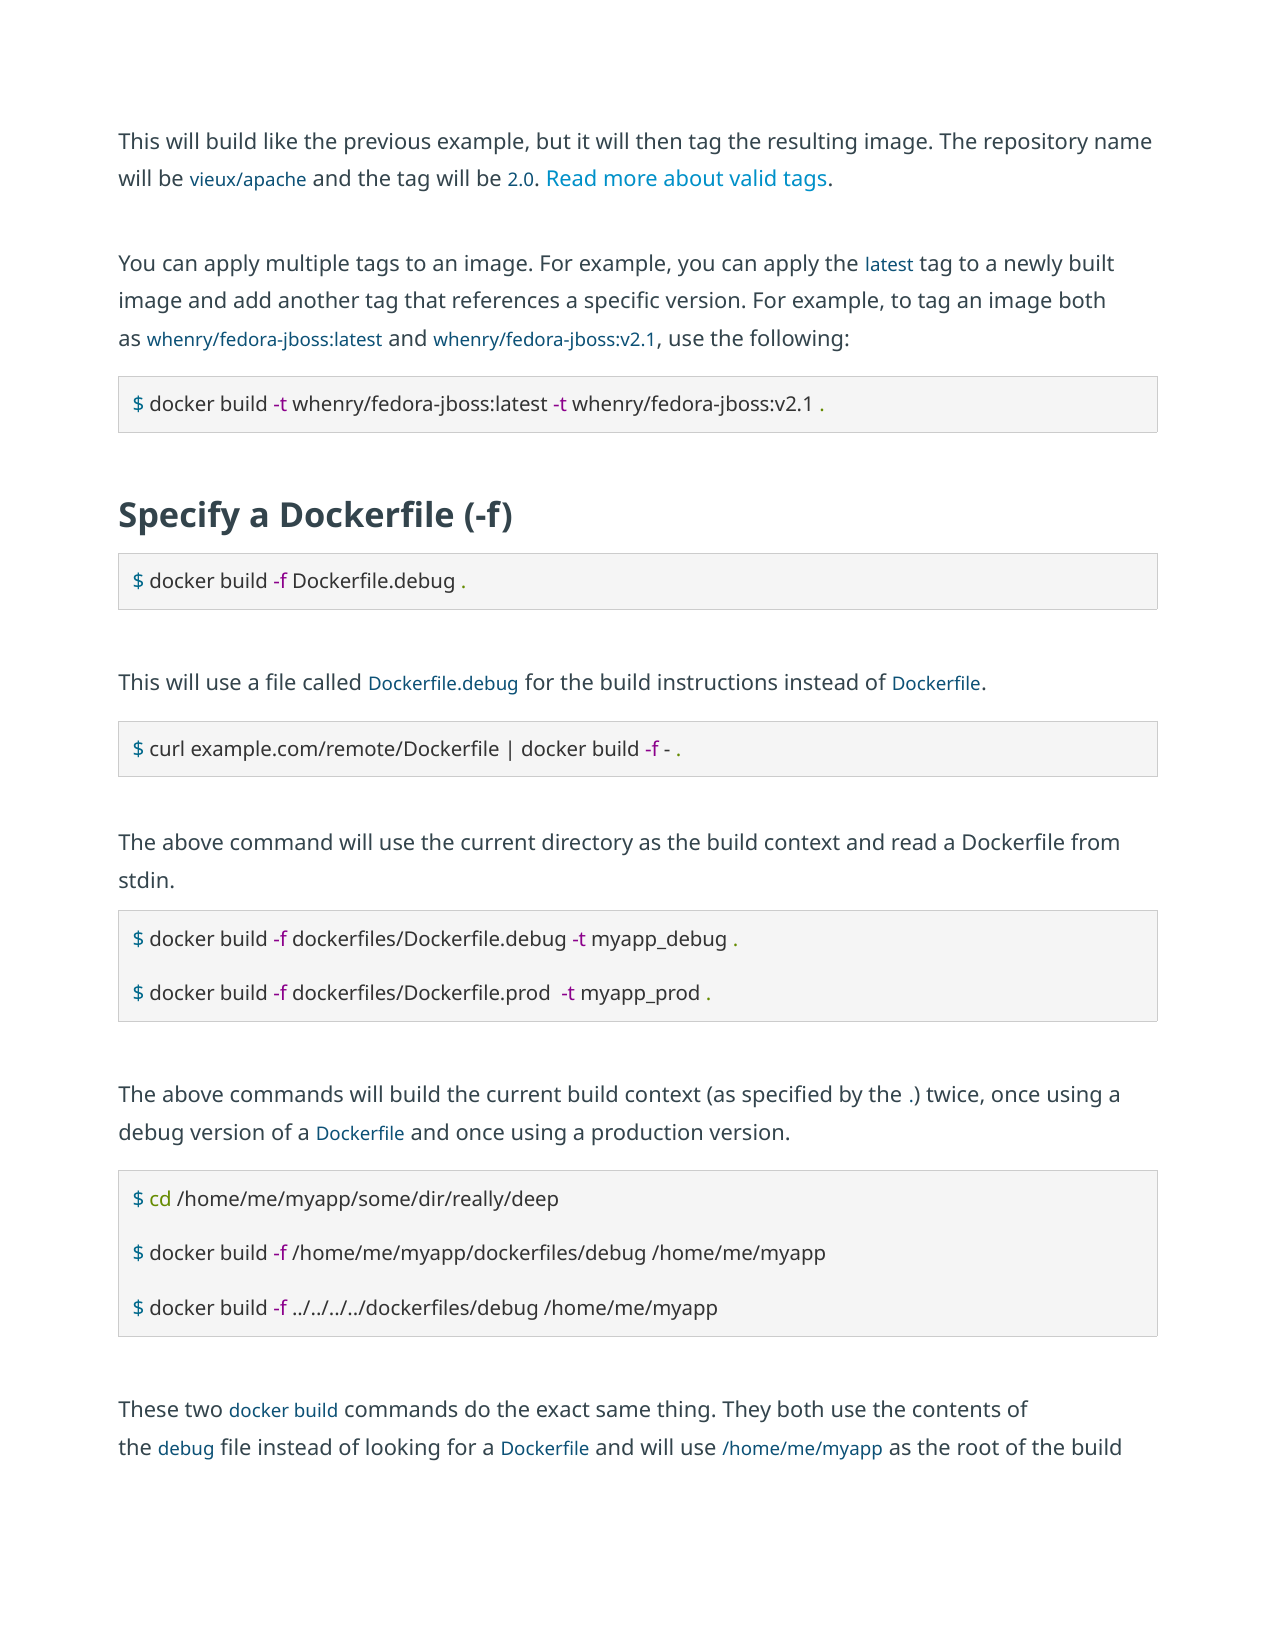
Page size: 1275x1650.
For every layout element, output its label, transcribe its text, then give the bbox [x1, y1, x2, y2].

text These two docker build commands do the exact same thing. They both use the contents of the debug file instead of looking for a Dockerfile and will use /home/me/myapp as the root of the build [118, 1386, 1157, 1461]
subtitle Specify a Dockerfile (-f) [118, 490, 1157, 537]
text You can apply multiple tags to an image. For example, you can apply the latest tag to a newly built image and add another tag that references a specific version. For example, to tag an image both as whenry/fedora-jboss:latest and whenry/fedora-jboss:v2.1, use the following: [118, 240, 1157, 352]
text This will build like the previous example, but it will then tag the resulting image. The repository name will be vieux/apache and the tag will be 2.0. Read more about valid tags. [118, 118, 1157, 193]
text The above commands will build the current build context (as specified by the .) twice, once using a debug version of a Dockerfile and once using a production version. [118, 1072, 1157, 1147]
text $ docker build -f dockerfiles/Dockerfile.prod -t myapp_prod . [119, 965, 1157, 1021]
text $ docker build -f ../../../../dockerfiles/debug /home/me/myapp [119, 1280, 1157, 1336]
text $ docker build -f dockerfiles/Dockerfile.debug -t myapp_debug . [119, 911, 1157, 952]
text $ docker build -f Dockerfile.debug . [119, 554, 1157, 609]
text $ docker build -t whenry/fedora-jboss:latest -t whenry/fedora-jboss:v2.1 . [119, 377, 1157, 432]
text The above command will use the current directory as the build context and read a Dockerfile from stdin. [118, 819, 1157, 894]
text This will use a file called Dockerfile.debug for the build instructions instead of Dockerfile. [118, 659, 1157, 697]
text $ curl example.com/remote/Dockerfile | docker build -f - . [119, 722, 1157, 776]
text $ docker build -f /home/me/myapp/dockerfiles/debug /home/me/myapp [119, 1225, 1157, 1267]
text $ cd /home/me/myapp/some/dir/really/deep [119, 1171, 1157, 1212]
